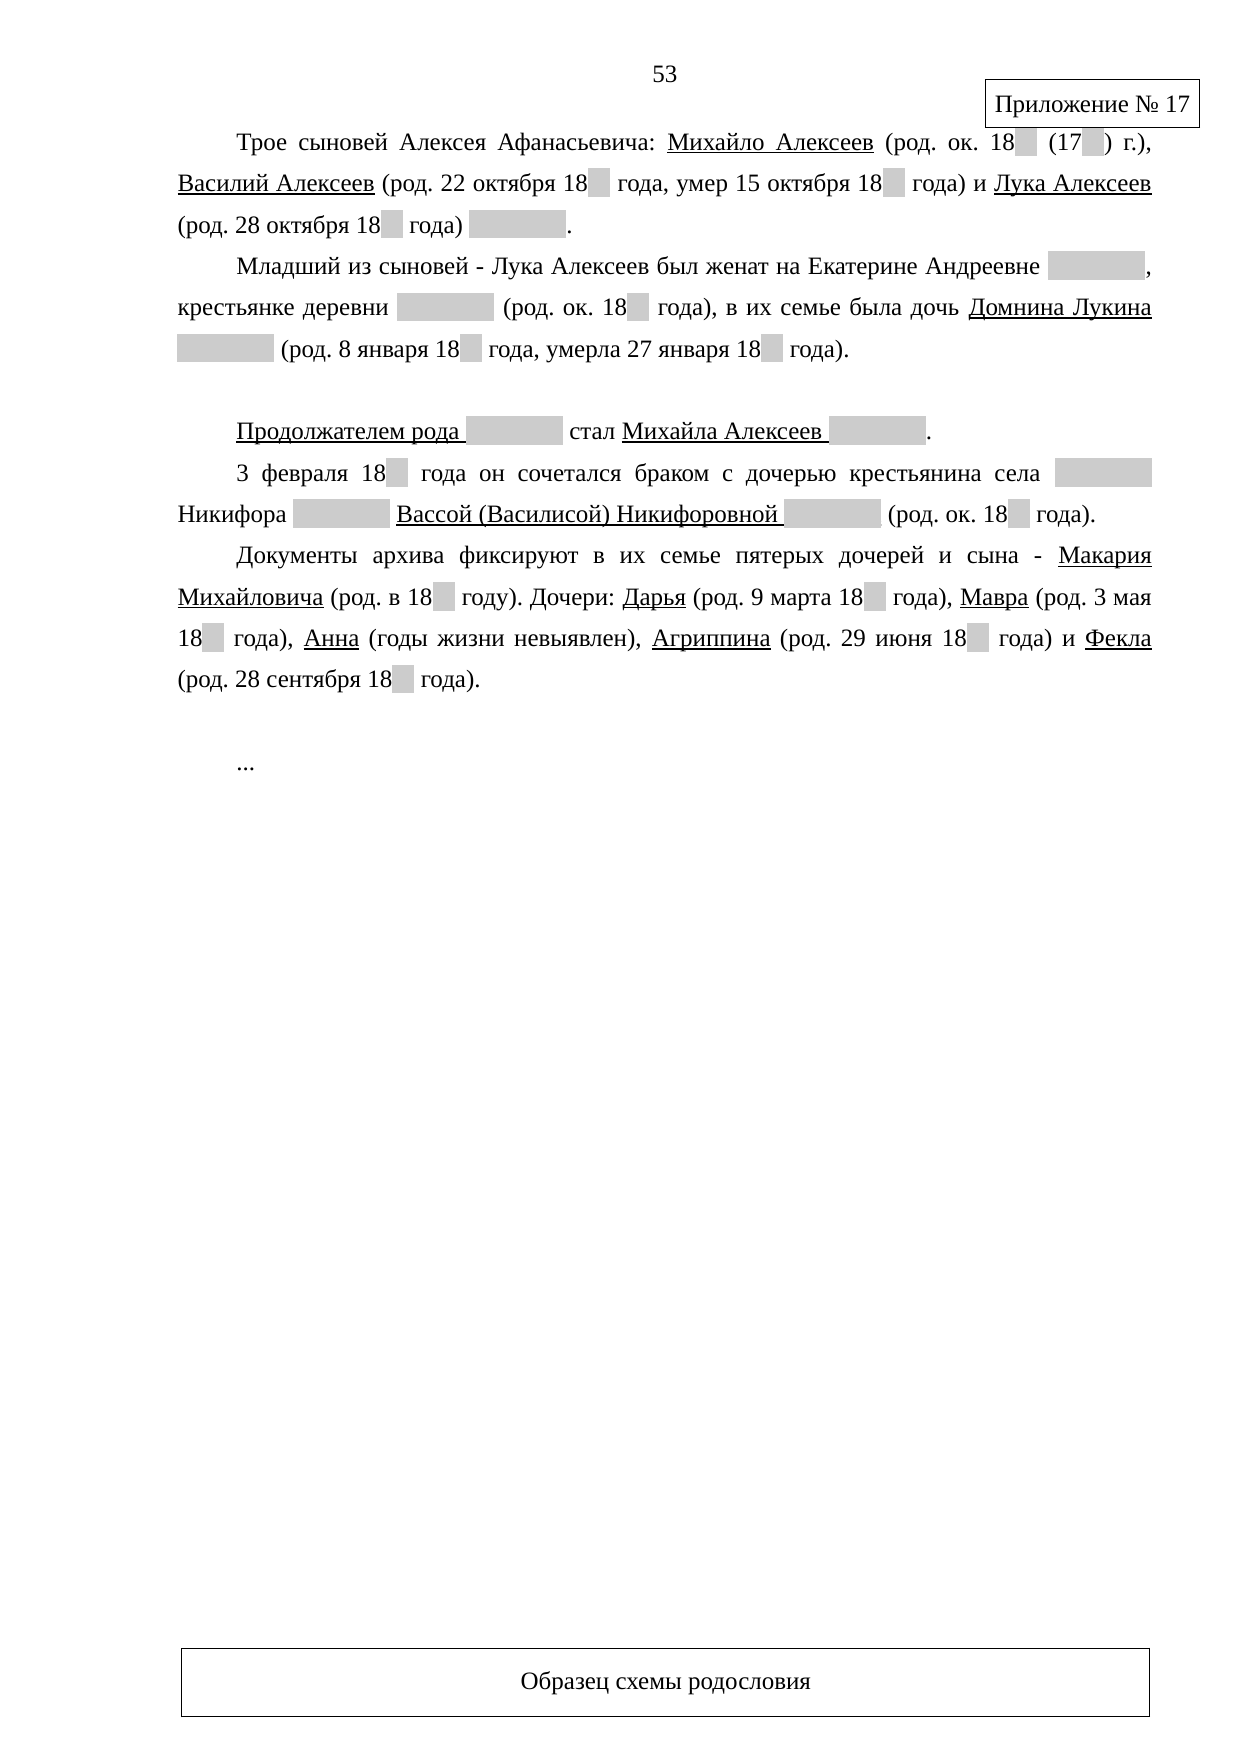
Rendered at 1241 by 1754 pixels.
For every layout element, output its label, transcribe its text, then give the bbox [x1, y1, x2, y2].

text Продолжателем рода &&&&& стал Михайла Алексеев &&&&&. [177, 407, 1152, 448]
text Трое сыновей Алексея Афанасьевича: Михайло Алексеев (род. ок. 18?? (17??) г.), Василий Алексеев (род. 22 октября 18?? года, умер 15 октября 18?? года) и Лука Алексеев (род. 28 октября 18?? года) &&&&&. [177, 117, 1152, 241]
text Документы архива фиксируют в их семье пятерых дочерей и сына - Макария Михайловича (род. в 18?? году). Дочери: Дарья (род. 9 марта 18?? года), Мавра (род. 3 мая 18?? года), Анна (годы жизни невыявлен), Агриппина (род. 29 июня 18?? года) и Фекла (род. 28 сентября 18?? года). [177, 531, 1152, 696]
text 3 февраля 18?? года он сочетался браком с дочерью крестьянина села &&&&& Никифора &&&&& Вассой (Василисой) Никифоровной &&&&& (род. ок. 18?? года). [177, 448, 1152, 531]
text Младший из сыновей - Лука Алексеев был женат на Екатерине Андреевне &&&&&, крестьянке деревни &&&&& (род. ок. 18?? года), в их семье была дочь Домнина Лукина &&&&& (род. 8 января 18?? года, умерла 27 января 18?? года). [177, 241, 1152, 365]
text Приложение № 17 [994, 89, 1190, 118]
text Образец схемы родословия [191, 1666, 1140, 1695]
text ... [177, 738, 1152, 779]
